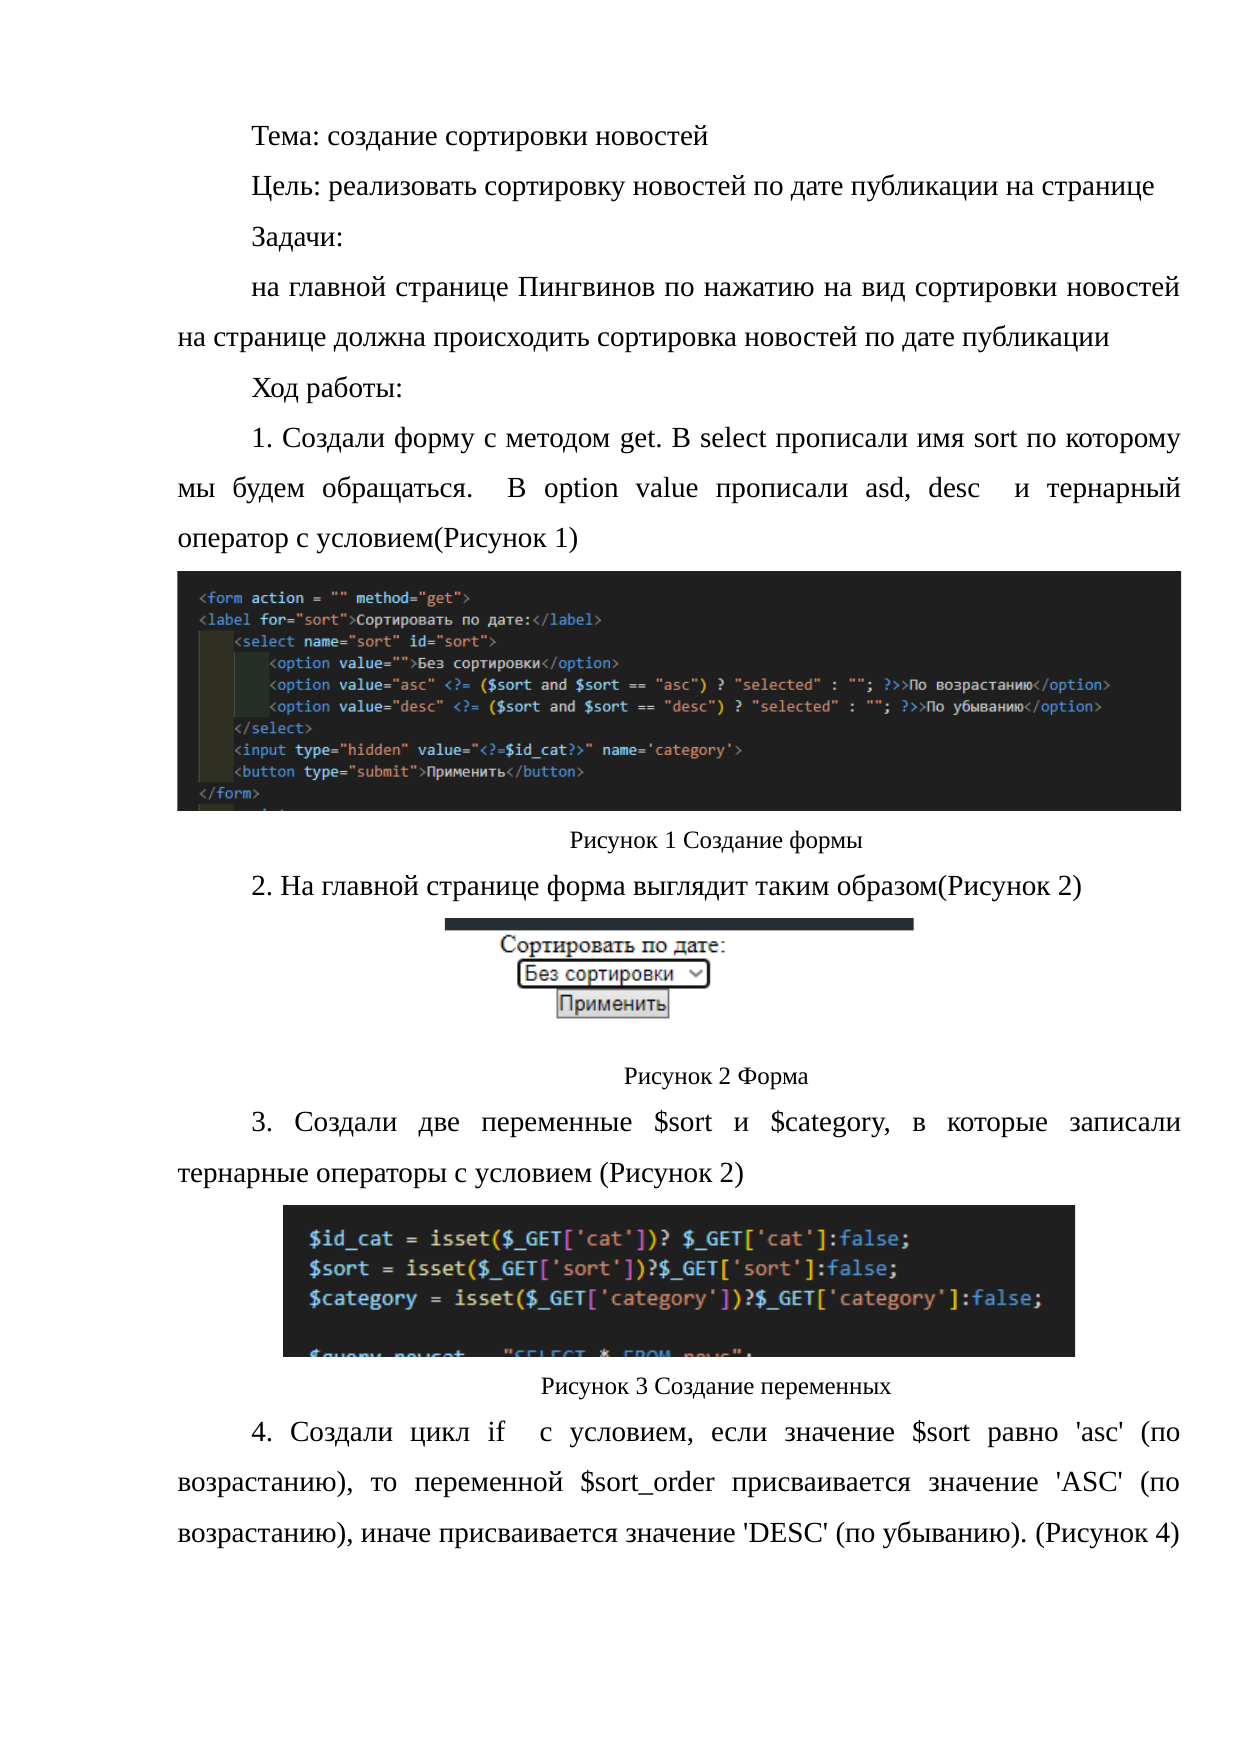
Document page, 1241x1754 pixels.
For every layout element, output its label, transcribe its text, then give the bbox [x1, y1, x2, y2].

picture [177, 571, 1182, 811]
text Рисунок 3 Создание переменных [177, 1205, 1181, 1400]
text 1. Создали форму с методом get. В select прописали имя sort по которому мы будем обращаться. В option value прописали asd, desc и тернарный оператор с условием(Рисунок 1) [177, 420, 1181, 554]
text на главной странице Пингвинов по нажатию на вид сортировки новостей на странице должна происходить сортировка новостей по дате публикации [177, 269, 1181, 353]
text Цель: реализовать сортировку новостей по дате публикации на странице [177, 168, 1181, 202]
text 3. Создали две переменные $sort и $category, в которые записали тернарные операторы с условием (Рисунок 2) [177, 1104, 1181, 1188]
text Тема: создание сортировки новостей [177, 118, 1181, 152]
text Ход работы: [177, 370, 1181, 403]
text Рисунок 1 Создание формы [177, 811, 1181, 854]
picture [283, 1205, 1076, 1357]
text 4. Создали цикл if с условием, если значение $sort равно 'asc' (по возрастанию), то переменной $sort_order присваивается значение 'ASC' (по возрастанию), иначе присваивается значение 'DESC' (по убыванию). (Рисунок 4) [177, 1414, 1181, 1548]
text 2. На главной странице форма выглядит таким образом(Рисунок 2) [177, 868, 1181, 902]
text Рисунок 2 Форма [177, 919, 1181, 1090]
picture [444, 918, 914, 1047]
text Задачи: [177, 219, 1181, 252]
